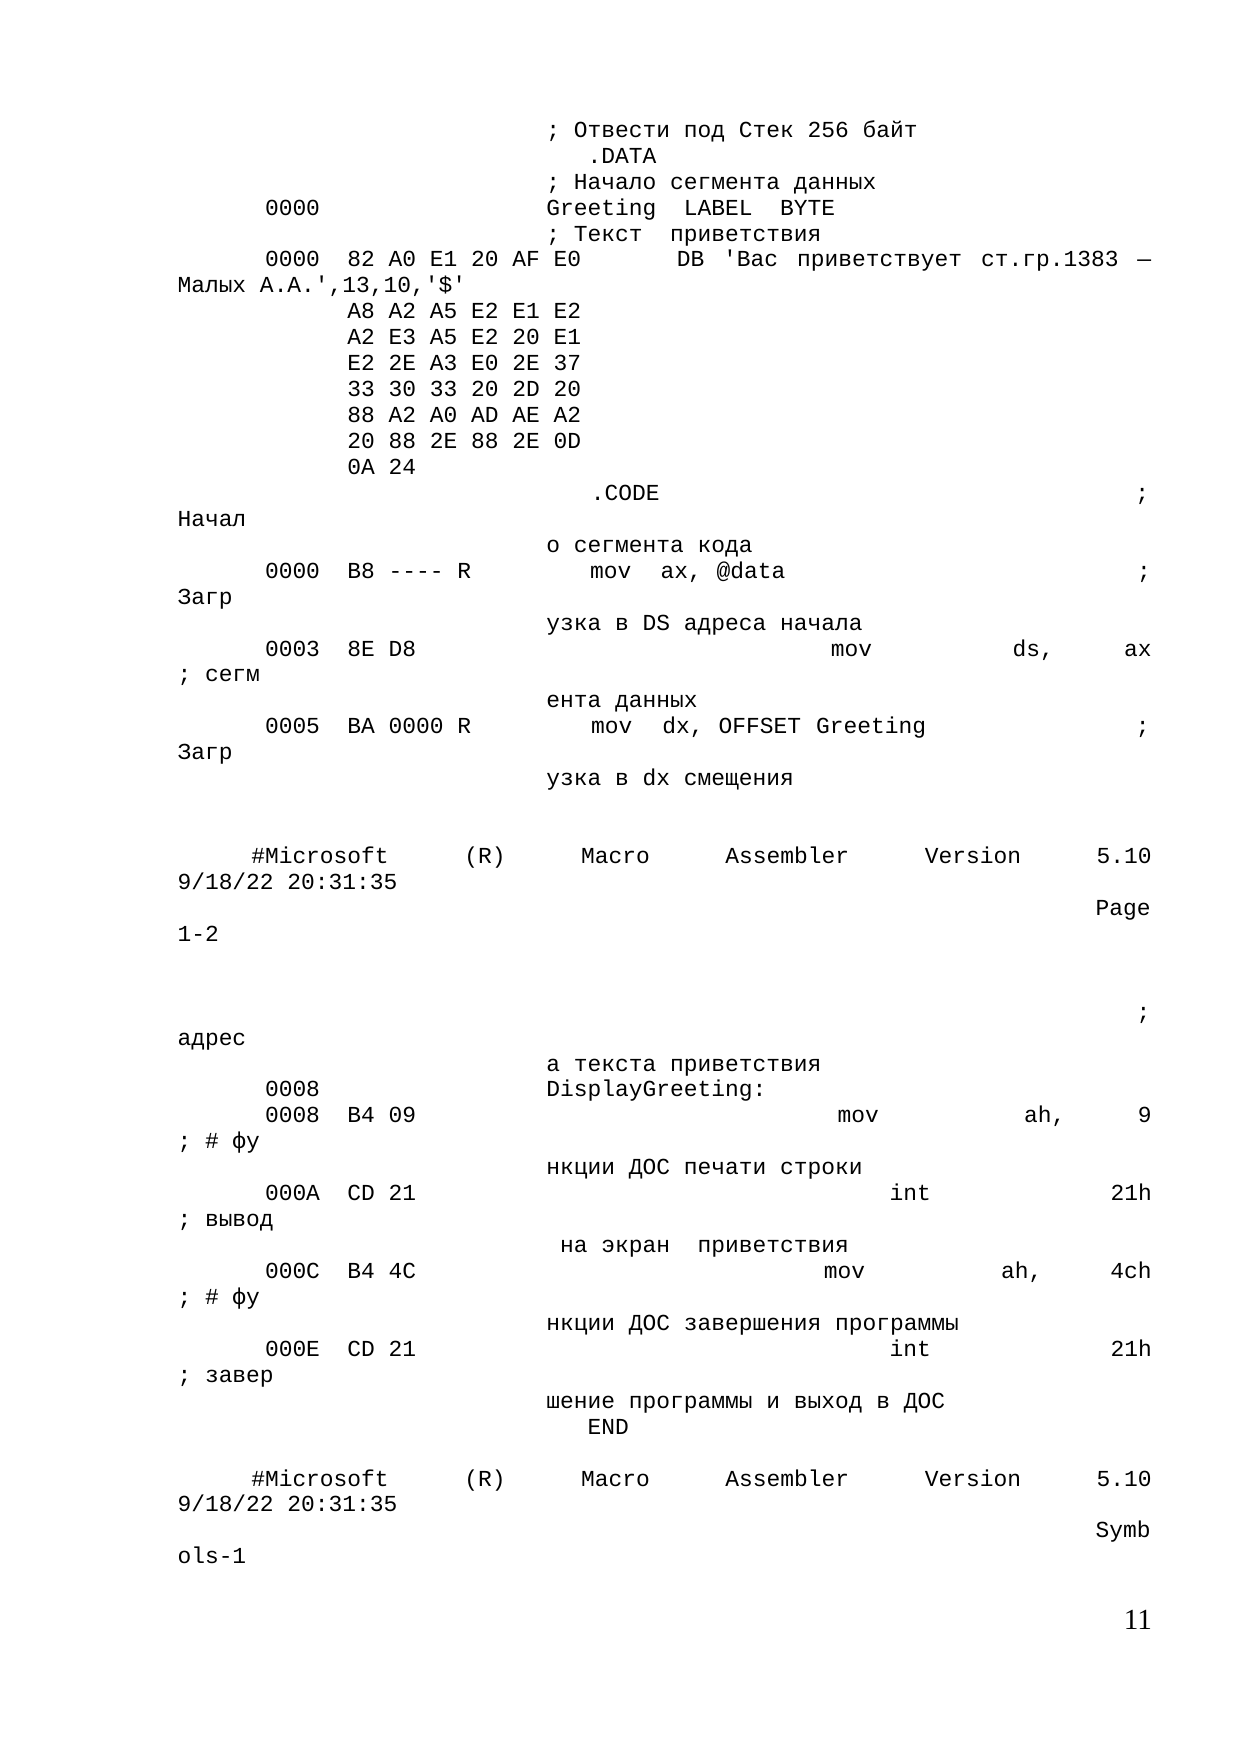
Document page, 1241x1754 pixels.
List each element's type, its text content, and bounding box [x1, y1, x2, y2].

text узка в dx смещения [177, 767, 1152, 792]
text A8 A2 A5 E2 E1 E2 [177, 300, 1152, 326]
text 20 88 2E 88 2E 0D [177, 429, 1152, 455]
text ; Текст приветствия [177, 222, 1152, 248]
text END [177, 1415, 1152, 1441]
text 0008 DisplayGreeting: [177, 1078, 1152, 1104]
text ; адрес [177, 1000, 1152, 1052]
text 000E CD 21 int 21h ; завер [177, 1337, 1152, 1389]
text ; Начало сегмента данных [177, 170, 1152, 196]
text .CODE ; Начал [177, 481, 1152, 533]
text Page 1-2 [177, 896, 1152, 948]
text шение программы и выход в ДОС [177, 1389, 1152, 1415]
text 0000 Greeting LABEL BYTE [177, 196, 1152, 222]
text 0005 BA 0000 R mov dx, OFFSET Greeting ; Загр [177, 715, 1152, 767]
text 0000 B8 ---- R mov ax, @data ; Загр [177, 559, 1152, 611]
text а текста приветствия [177, 1052, 1152, 1078]
text на экран приветствия [177, 1233, 1152, 1259]
text о сегмента кода [177, 533, 1152, 559]
text 0003 8E D8 mov ds, ax ; сегм [177, 637, 1152, 689]
text 000A CD 21 int 21h ; вывод [177, 1182, 1152, 1233]
text узка в DS адреса начала [177, 611, 1152, 637]
text Symbols-1 [177, 1519, 1152, 1571]
text нкции ДОС печати строки [177, 1156, 1152, 1182]
text #Microsoft (R) Macro Assembler Version 5.10 9/18/22 20:31:35 [177, 844, 1152, 896]
text ента данных [177, 689, 1152, 715]
text нкции ДОС завершения программы [177, 1311, 1152, 1337]
text E2 2E A3 E0 2E 37 [177, 352, 1152, 377]
text #Microsoft (R) Macro Assembler Version 5.10 9/18/22 20:31:35 [177, 1467, 1152, 1519]
text 0000 82 A0 E1 20 AF E0 DB 'Вас приветствует ст.гр.1383 — Малых А.А.',13,10,'$' [177, 248, 1152, 300]
text ; Отвести под Стек 256 байт [177, 118, 1152, 144]
text 33 30 33 20 2D 20 [177, 377, 1152, 403]
text 88 A2 A0 AD AE A2 [177, 403, 1152, 429]
text 0008 B4 09 mov ah, 9 ; # фу [177, 1104, 1152, 1156]
text .DATA [177, 144, 1152, 170]
text A2 E3 A5 E2 20 E1 [177, 326, 1152, 352]
text 0A 24 [177, 455, 1152, 481]
text 000C B4 4C mov ah, 4ch ; # фу [177, 1259, 1152, 1311]
